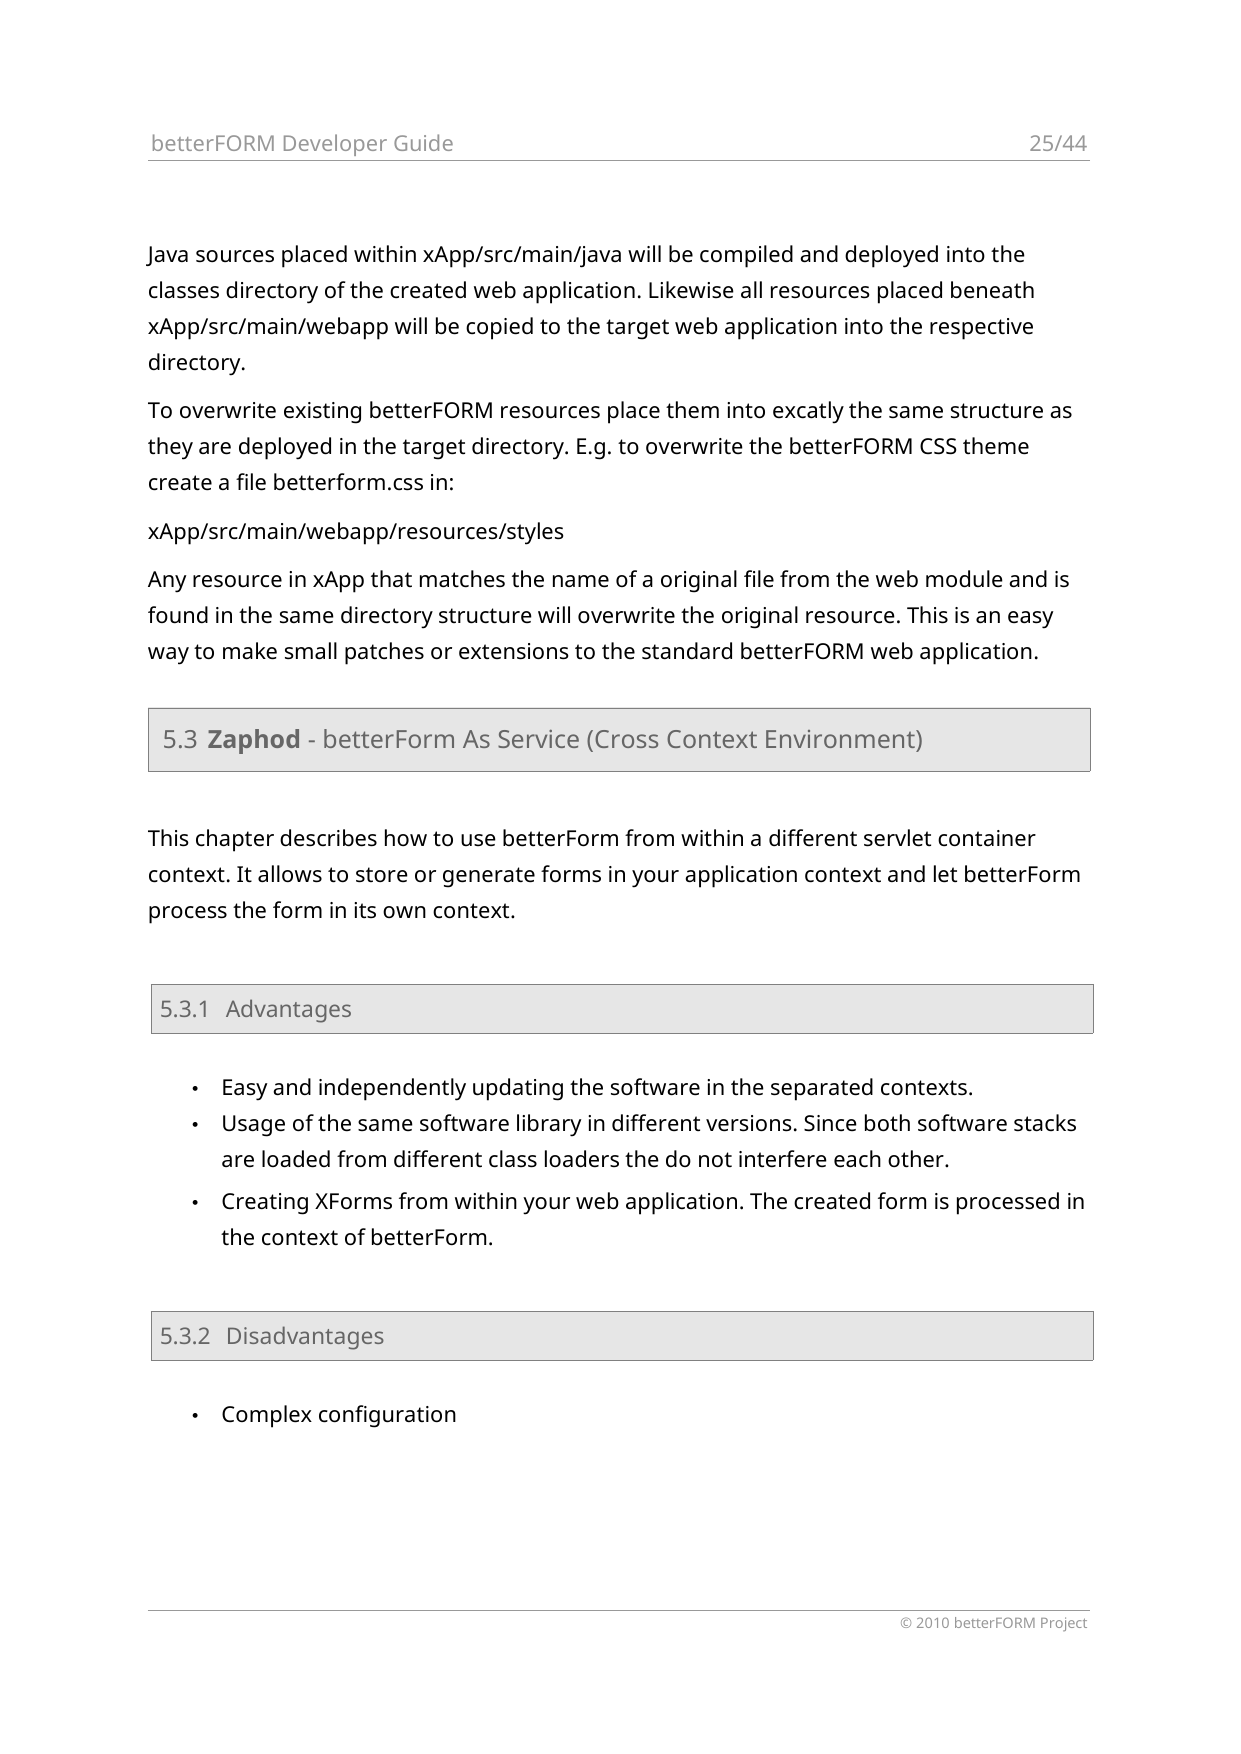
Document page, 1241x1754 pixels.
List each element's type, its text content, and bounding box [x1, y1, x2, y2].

list Complex configuration [192, 1399, 1090, 1429]
text Java sources placed within xApp/src/main/java will be compiled and deployed into the classes directory of the created web application. Likewise all resources placed beneath xApp/src/main/webapp will be copied to the target web application into the respective directory. [148, 239, 1090, 377]
subtitle Disadvantages [152, 1312, 1093, 1360]
subtitle Zaphod - betterForm As Service (Cross Context Environment) [149, 709, 1090, 771]
list Usage of the same software library in different versions. Since both software stacks are loaded from different class loaders the do not interfere each other. [192, 1108, 1090, 1174]
text Any resource in xApp that matches the name of a original file from the web module and is found in the same directory structure will overwrite the original resource. This is an easy way to make small patches or extensions to the standard betterFORM web application. [148, 564, 1090, 666]
text xApp/src/main/webapp/resources/styles [148, 516, 1090, 546]
list Creating XForms from within your web application. The created form is processed in the context of betterForm. [192, 1186, 1090, 1252]
text To overwrite existing betterFORM resources place them into excatly the same structure as they are deployed in the target directory. E.g. to overwrite the betterFORM CSS theme create a file betterform.css in: [148, 395, 1090, 497]
subtitle Advantages [152, 985, 1093, 1033]
text This chapter describes how to use betterForm from within a different servlet container context. It allows to store or generate forms in your application context and let betterForm process the form in its own context. [148, 823, 1090, 925]
list Easy and independently updating the software in the separated contexts. [192, 1072, 1090, 1102]
